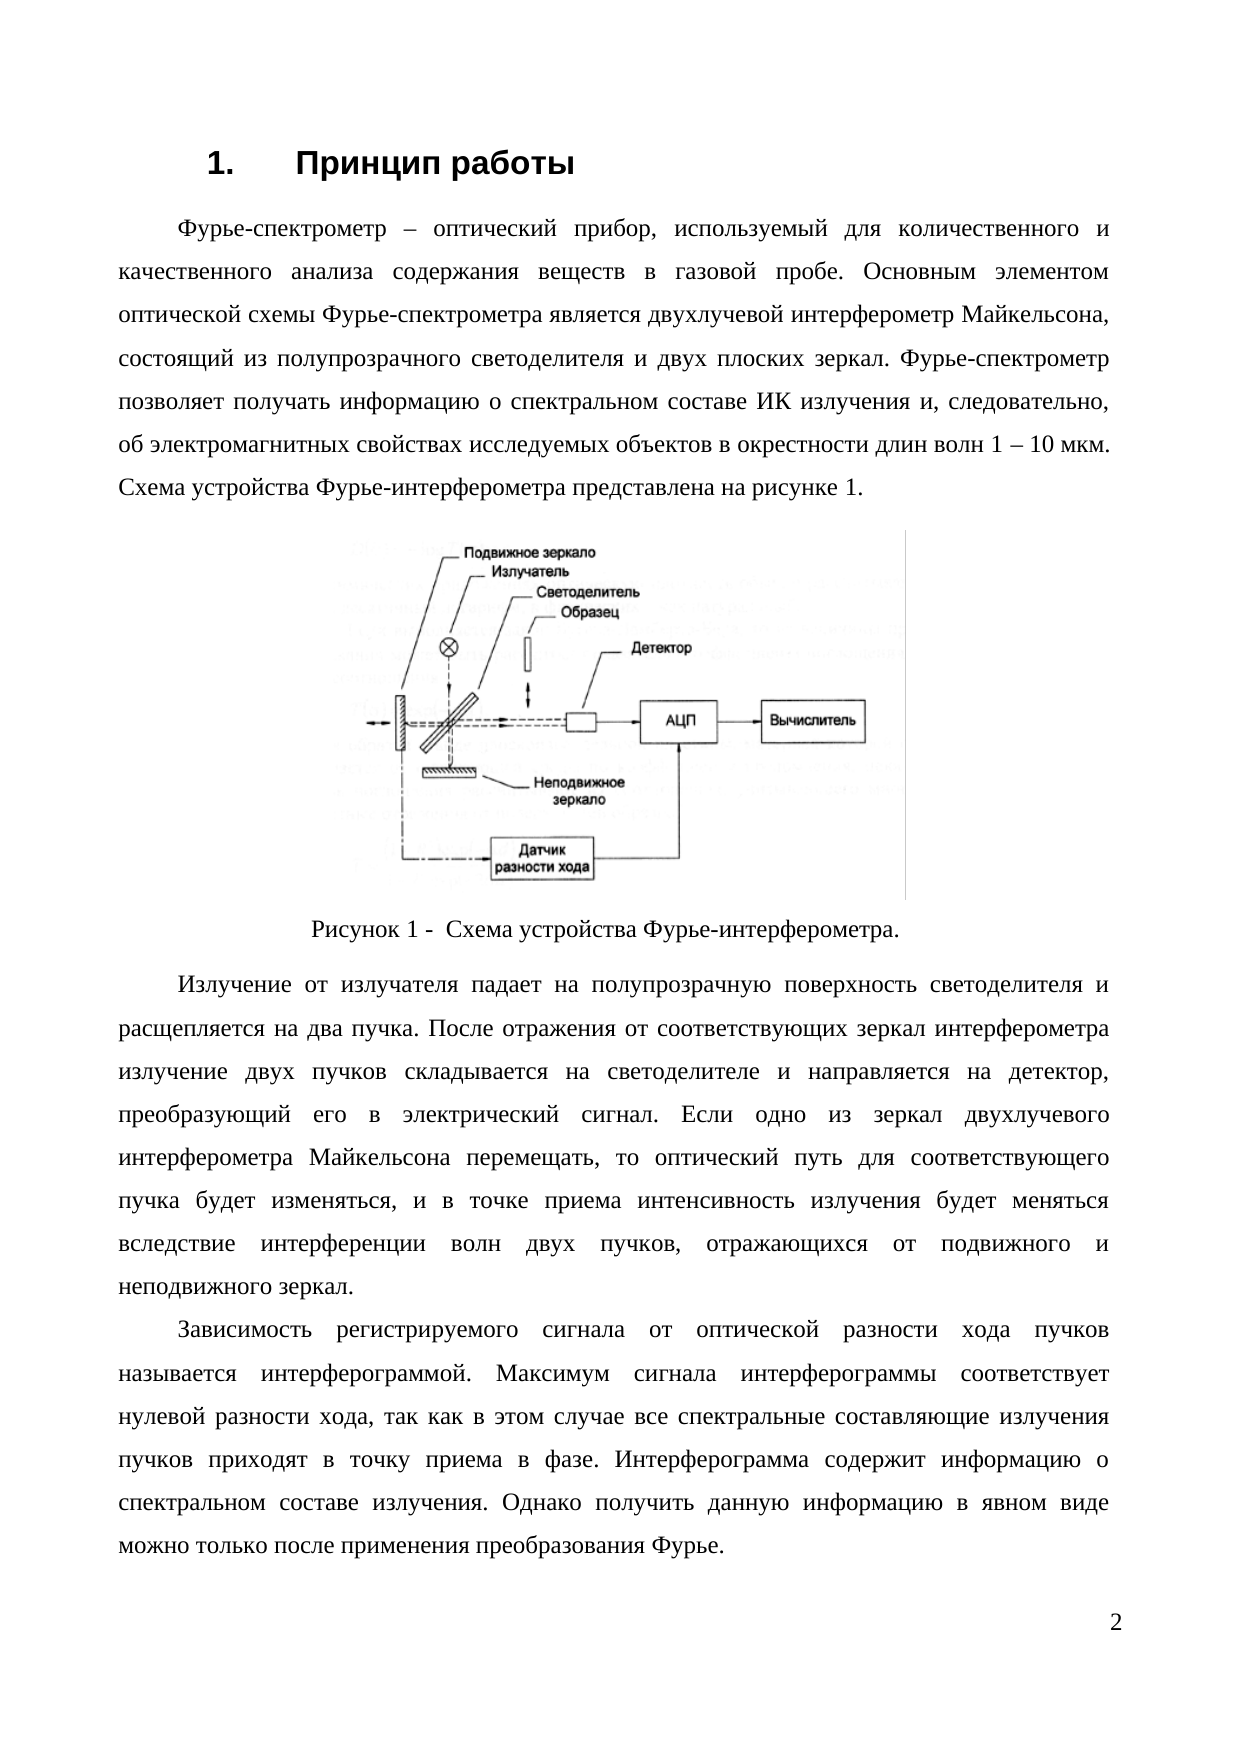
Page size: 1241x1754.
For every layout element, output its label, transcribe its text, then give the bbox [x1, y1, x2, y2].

text Зависимость регистрируемого сигнала от оптической разности хода пучков называется интерферограммой. Максимум сигнала интерферограммы соответствует нулевой разности хода, так как в этом случае все спектральные составляющие излучения пучков приходят в точку приема в фазе. Интерферограмма содержит информацию о спектральном составе излучения. Однако получить данную информацию в явном виде можно только после применения преобразования Фурье. [118, 1314, 1110, 1559]
picture [333, 530, 907, 900]
text Рисунок 1 - Схема устройства Фурье-интерферометра. [118, 542, 1093, 943]
subtitle Принцип работы [148, 143, 1093, 182]
text Излучение от излучателя падает на полупрозрачную поверхность светоделителя и расщепляется на два пучка. После отражения от соответствующих зеркал интерферометра излучение двух пучков складывается на светоделителе и направляется на детектор, преобразующий его в электрический сигнал. Если одно из зеркал двухлучевого интерферометра Майкельсона перемещать, то оптический путь для соответствующего пучка будет изменяться, и в точке приема интенсивность излучения будет меняться вследствие интерференции волн двух пучков, отражающихся от подвижного и неподвижного зеркал. [118, 969, 1110, 1300]
text Фурье-спектрометр – оптический прибор, используемый для количественного и качественного анализа содержания веществ в газовой пробе. Основным элементом оптической схемы Фурье-спектрометра является двухлучевой интерферометр Майкельсона, состоящий из полупрозрачного светоделителя и двух плоских зеркал. Фурье-спектрометр позволяет получать информацию о спектральном составе ИК излучения и, следовательно, об электромагнитных свойствах исследуемых объектов в окрестности длин волн 1 – 10 мкм. Схема устройства Фурье-интерферометра представлена на рисунке 1. [118, 213, 1110, 501]
